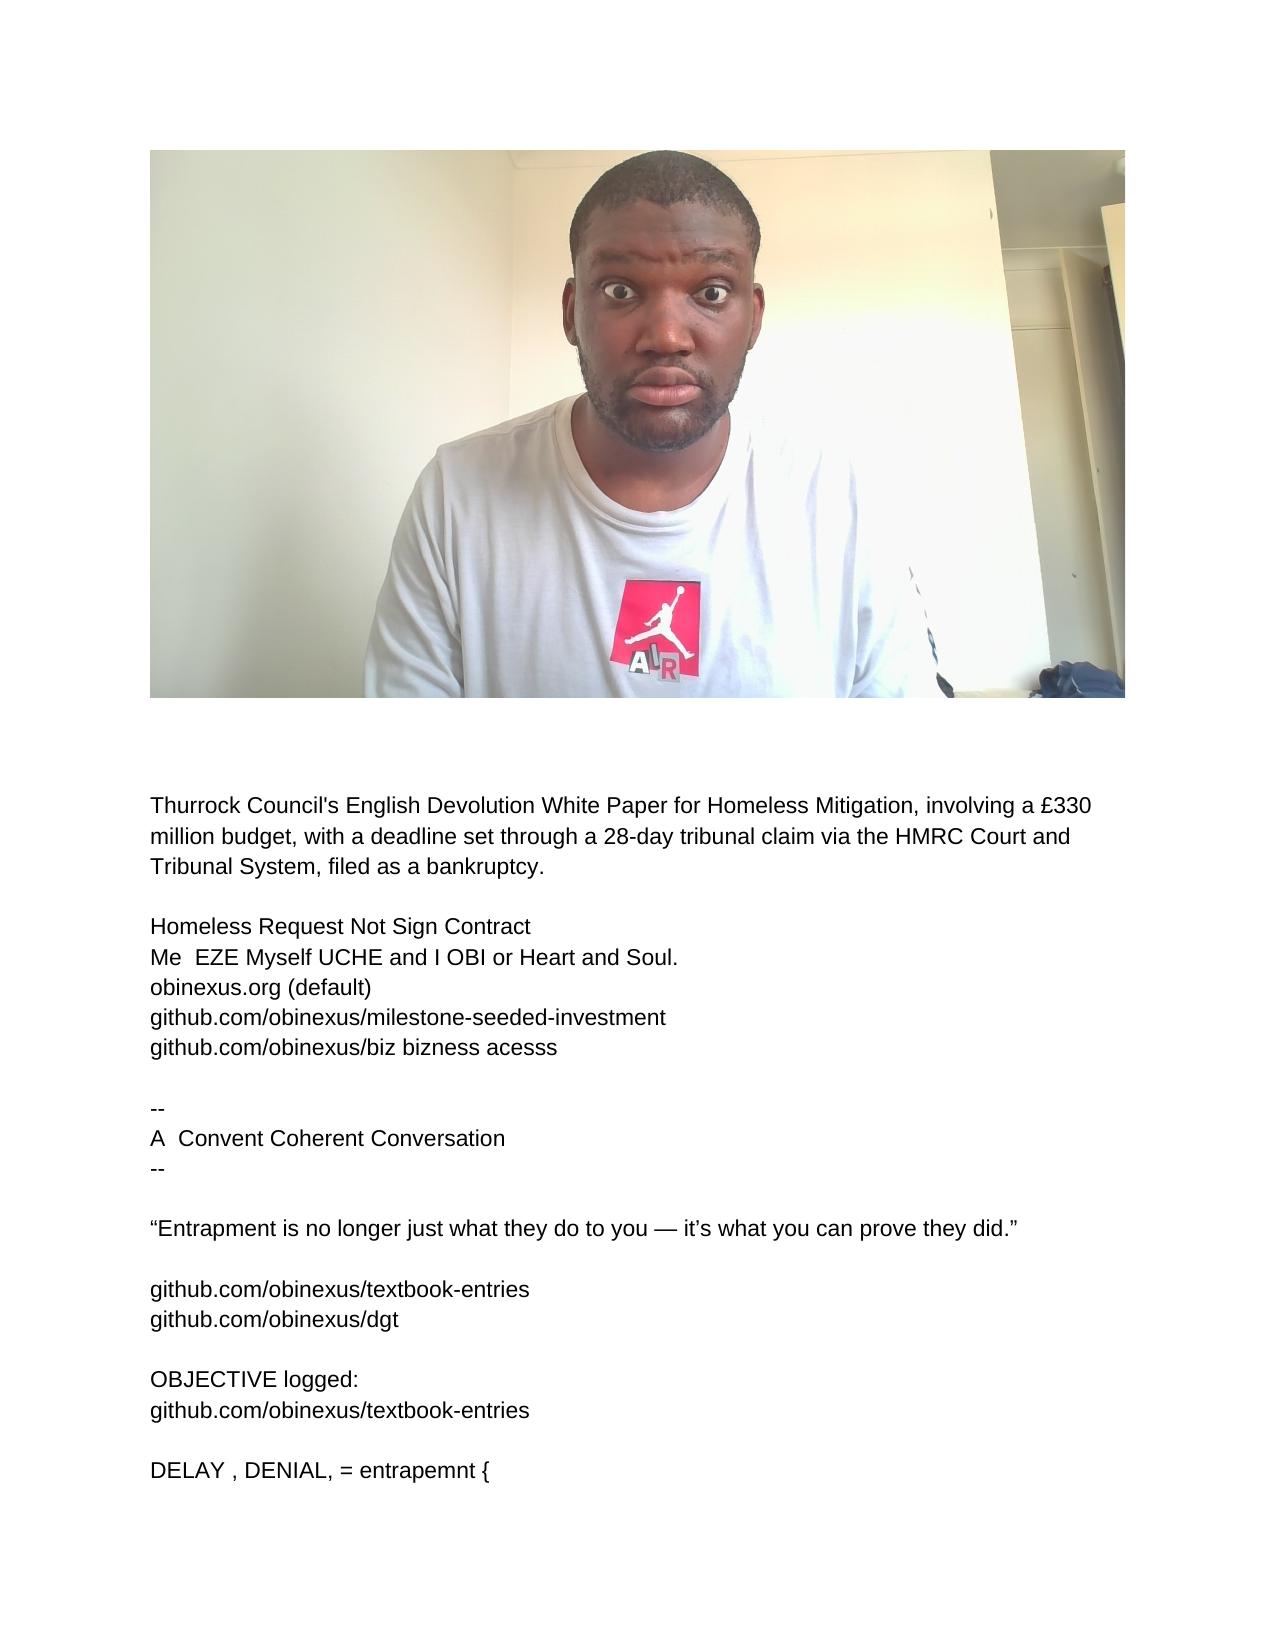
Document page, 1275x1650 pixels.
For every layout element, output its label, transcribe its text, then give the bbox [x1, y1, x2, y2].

text -- [150, 1094, 1125, 1121]
text A Convent Coherent Conversation [150, 1125, 1125, 1151]
text obinexus.org (default) [150, 974, 1125, 1000]
text -- [150, 1155, 1125, 1181]
text github.com/obinexus/textbook-entries [150, 1276, 1125, 1302]
picture [150, 150, 1125, 698]
text github.com/obinexus/biz bizness acesss [150, 1034, 1125, 1060]
text Thurrock Council's English Devolution White Paper for Homeless Mitigation, involving a £330 million budget, with a deadline set through a 28-day tribunal claim via the HMRC Court and Tribunal System, filed as a bankruptcy. [150, 792, 1125, 879]
text Homeless Request Not Sign Contract [150, 913, 1125, 939]
text OBJECTIVE logged: [150, 1366, 1125, 1393]
text Me EZE Myself UCHE and I OBI or Heart and Soul. [150, 943, 1125, 970]
text “Entrapment is no longer just what they do to you — it’s what you can prove they did.” [150, 1215, 1125, 1242]
text DELAY , DENIAL, = entrapemnt { [150, 1457, 1125, 1483]
text github.com/obinexus/textbook-entries [150, 1397, 1125, 1423]
text github.com/obinexus/dgt [150, 1306, 1125, 1332]
text github.com/obinexus/milestone-seeded-investment [150, 1004, 1125, 1030]
